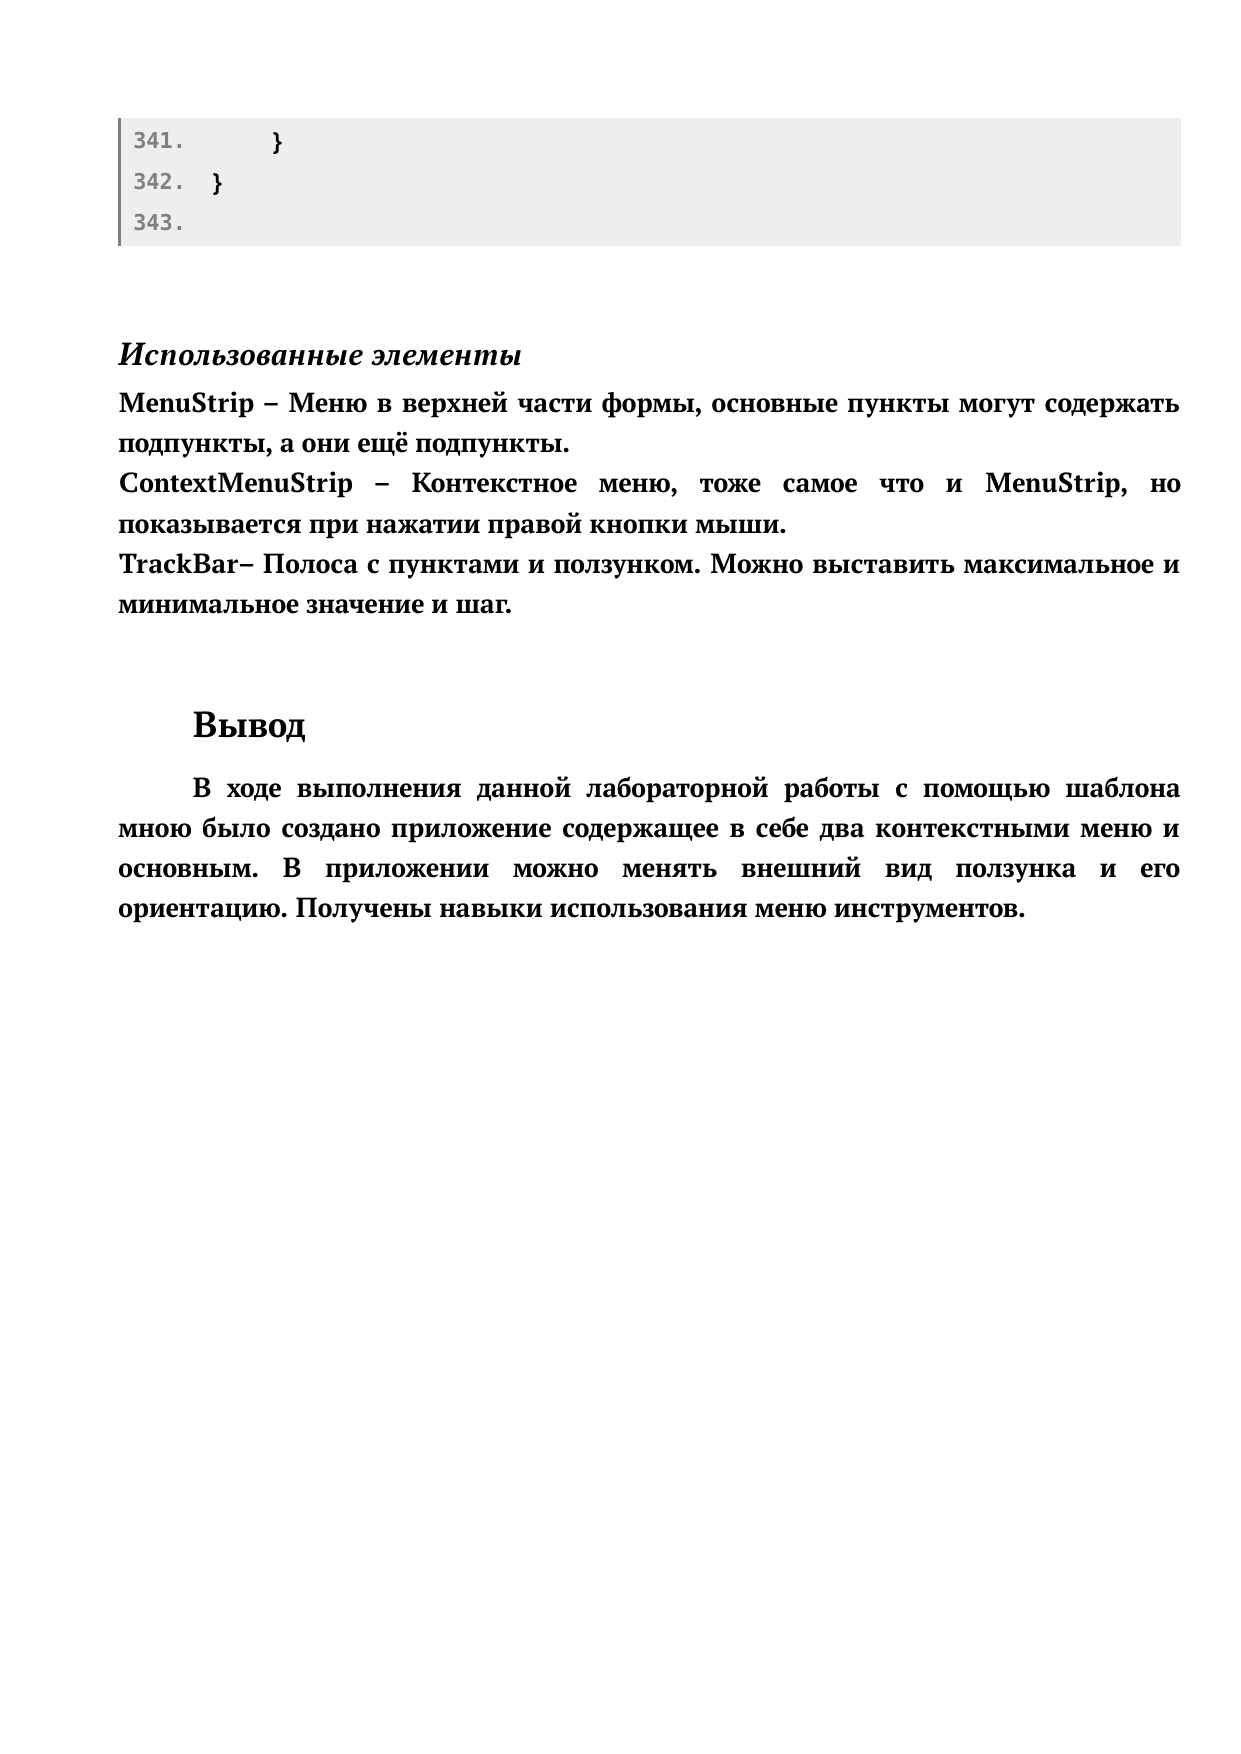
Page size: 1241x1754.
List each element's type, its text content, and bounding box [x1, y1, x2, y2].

list } [121, 159, 1181, 199]
text TrackBar– Полоса с пунктами и ползунком. Можно выставить максимальное и минимальное значение и шаг. [118, 546, 1181, 620]
text В ходе выполнения данной лабораторной работы с помощью шаблона мною было создано приложение содержащее в себе два контекстными меню и основным. В приложении можно менять внешний вид ползунка и его ориентацию. Получены навыки использования меню инструментов. [118, 770, 1181, 924]
text MenuStrip – Меню в верхней части формы, основные пункты могут содержать подпункты, а они ещё подпункты. [118, 385, 1181, 459]
subtitle Вывод [192, 702, 1181, 746]
subtitle Использованные элементы [118, 334, 1181, 373]
text ContextMenuStrip – Контекстное меню, тоже самое что и MenuStrip, но показывается при нажатии правой кнопки мыши. [118, 466, 1181, 539]
list } [121, 118, 1181, 158]
